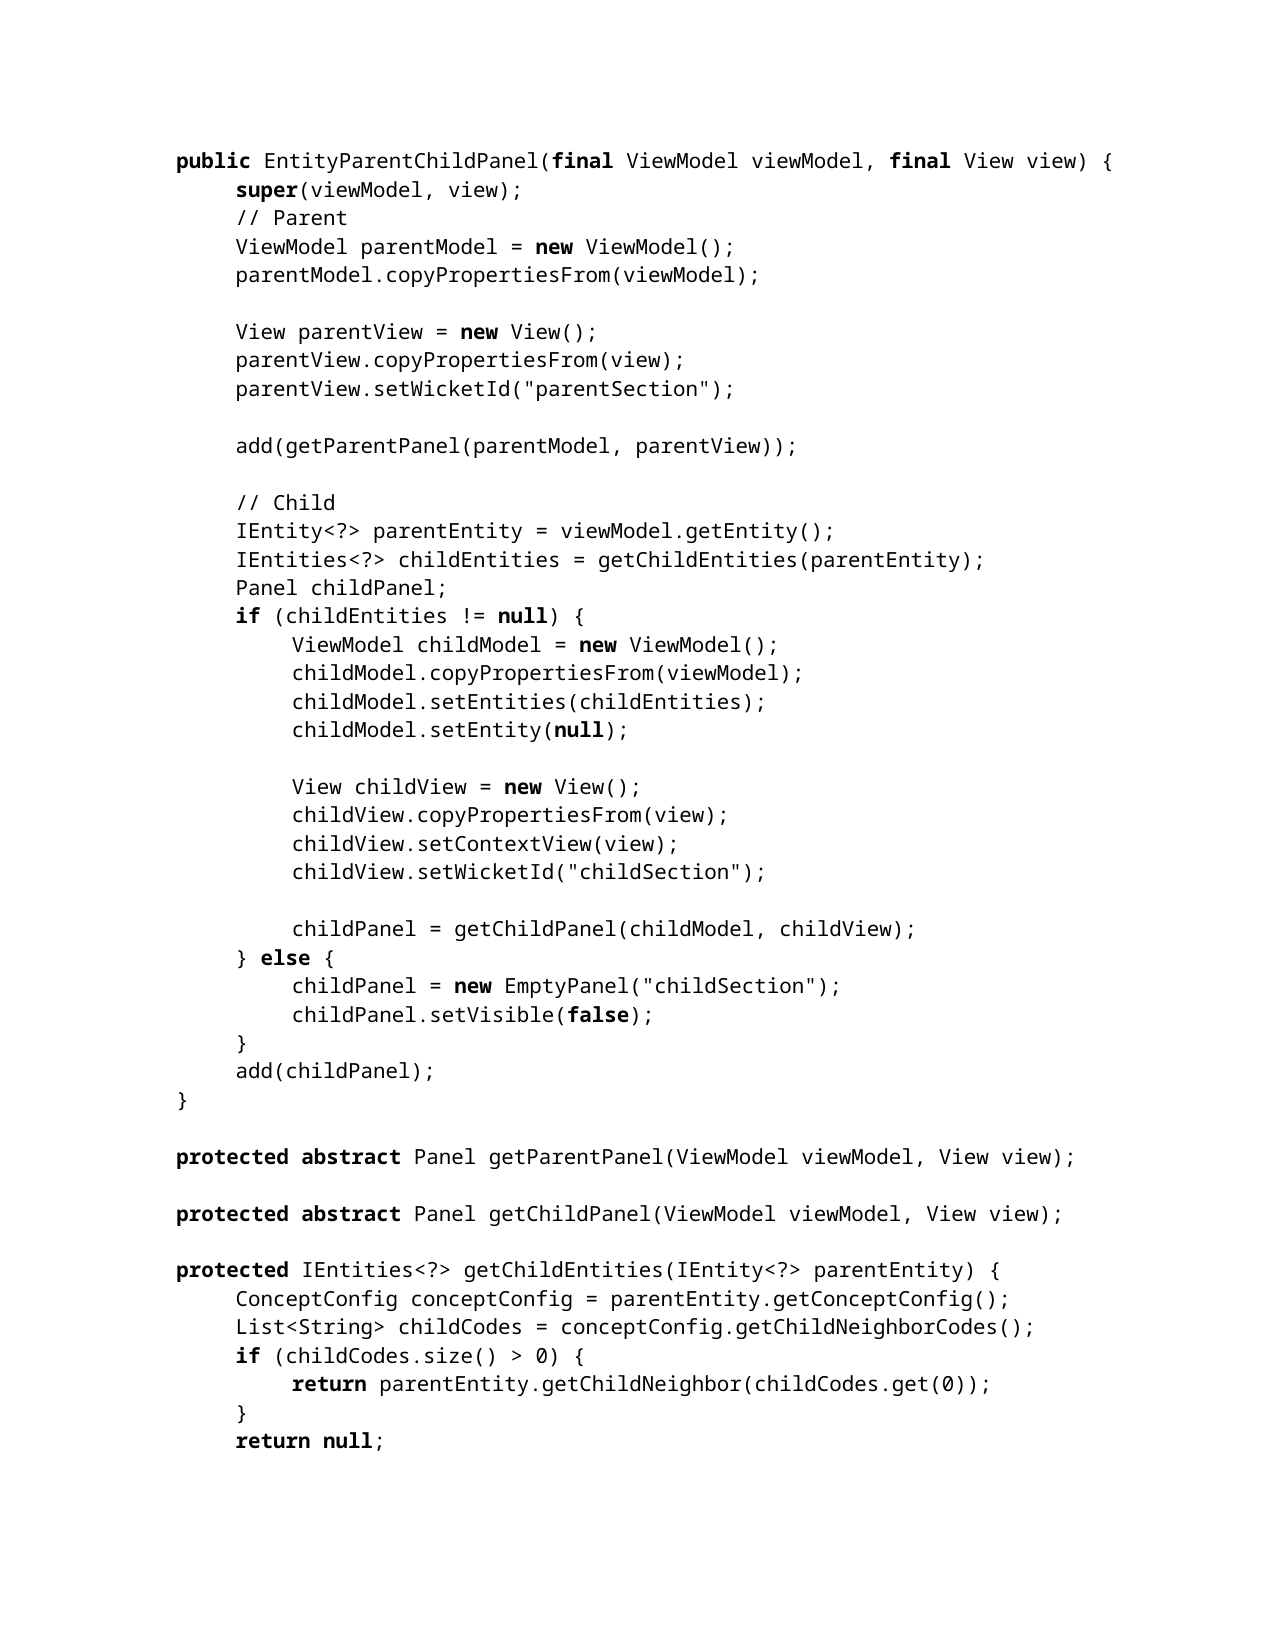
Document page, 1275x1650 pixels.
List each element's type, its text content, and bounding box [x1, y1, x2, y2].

text } [118, 1028, 1157, 1057]
text // Parent [118, 203, 1157, 232]
text childModel.setEntity(null); [118, 715, 1157, 744]
text return parentEntity.getChildNeighbor(childCodes.get(0)); [118, 1369, 1157, 1398]
text } [118, 1085, 1157, 1113]
text Panel childPanel; [118, 573, 1157, 602]
text } else { [118, 943, 1157, 971]
text parentView.setWicketId("parentSection"); [118, 374, 1157, 402]
text return null; [118, 1426, 1157, 1455]
text ViewModel parentModel = new ViewModel(); [118, 232, 1157, 260]
text ViewModel childModel = new ViewModel(); [118, 630, 1157, 658]
text parentView.copyPropertiesFrom(view); [118, 346, 1157, 374]
text childView.setContextView(view); [118, 829, 1157, 857]
text if (childEntities != null) { [118, 602, 1157, 630]
text View childView = new View(); [118, 772, 1157, 801]
text childPanel = getChildPanel(childModel, childView); [118, 914, 1157, 943]
text ConceptConfig conceptConfig = parentEntity.getConceptConfig(); [118, 1284, 1157, 1312]
text childView.setWicketId("childSection"); [118, 857, 1157, 886]
text childPanel = new EmptyPanel("childSection"); [118, 971, 1157, 1000]
text parentModel.copyPropertiesFrom(viewModel); [118, 260, 1157, 289]
text childModel.copyPropertiesFrom(viewModel); [118, 658, 1157, 687]
text // Child [118, 488, 1157, 516]
text super(viewModel, view); [118, 175, 1157, 203]
text List<String> childCodes = conceptConfig.getChildNeighborCodes(); [118, 1312, 1157, 1341]
text } [118, 1398, 1157, 1426]
text childModel.setEntities(childEntities); [118, 687, 1157, 715]
text protected abstract Panel getParentPanel(ViewModel viewModel, View view); [118, 1142, 1157, 1170]
text IEntities<?> childEntities = getChildEntities(parentEntity); [118, 545, 1157, 573]
text add(childPanel); [118, 1057, 1157, 1085]
text childView.copyPropertiesFrom(view); [118, 801, 1157, 829]
text childPanel.setVisible(false); [118, 1000, 1157, 1028]
text IEntity<?> parentEntity = viewModel.getEntity(); [118, 516, 1157, 545]
text add(getParentPanel(parentModel, parentView)); [118, 431, 1157, 459]
text protected IEntities<?> getChildEntities(IEntity<?> parentEntity) { [118, 1256, 1157, 1284]
text protected abstract Panel getChildPanel(ViewModel viewModel, View view); [118, 1199, 1157, 1227]
text public EntityParentChildPanel(final ViewModel viewModel, final View view) { [118, 147, 1157, 175]
text View parentView = new View(); [118, 317, 1157, 346]
text if (childCodes.size() > 0) { [118, 1341, 1157, 1369]
